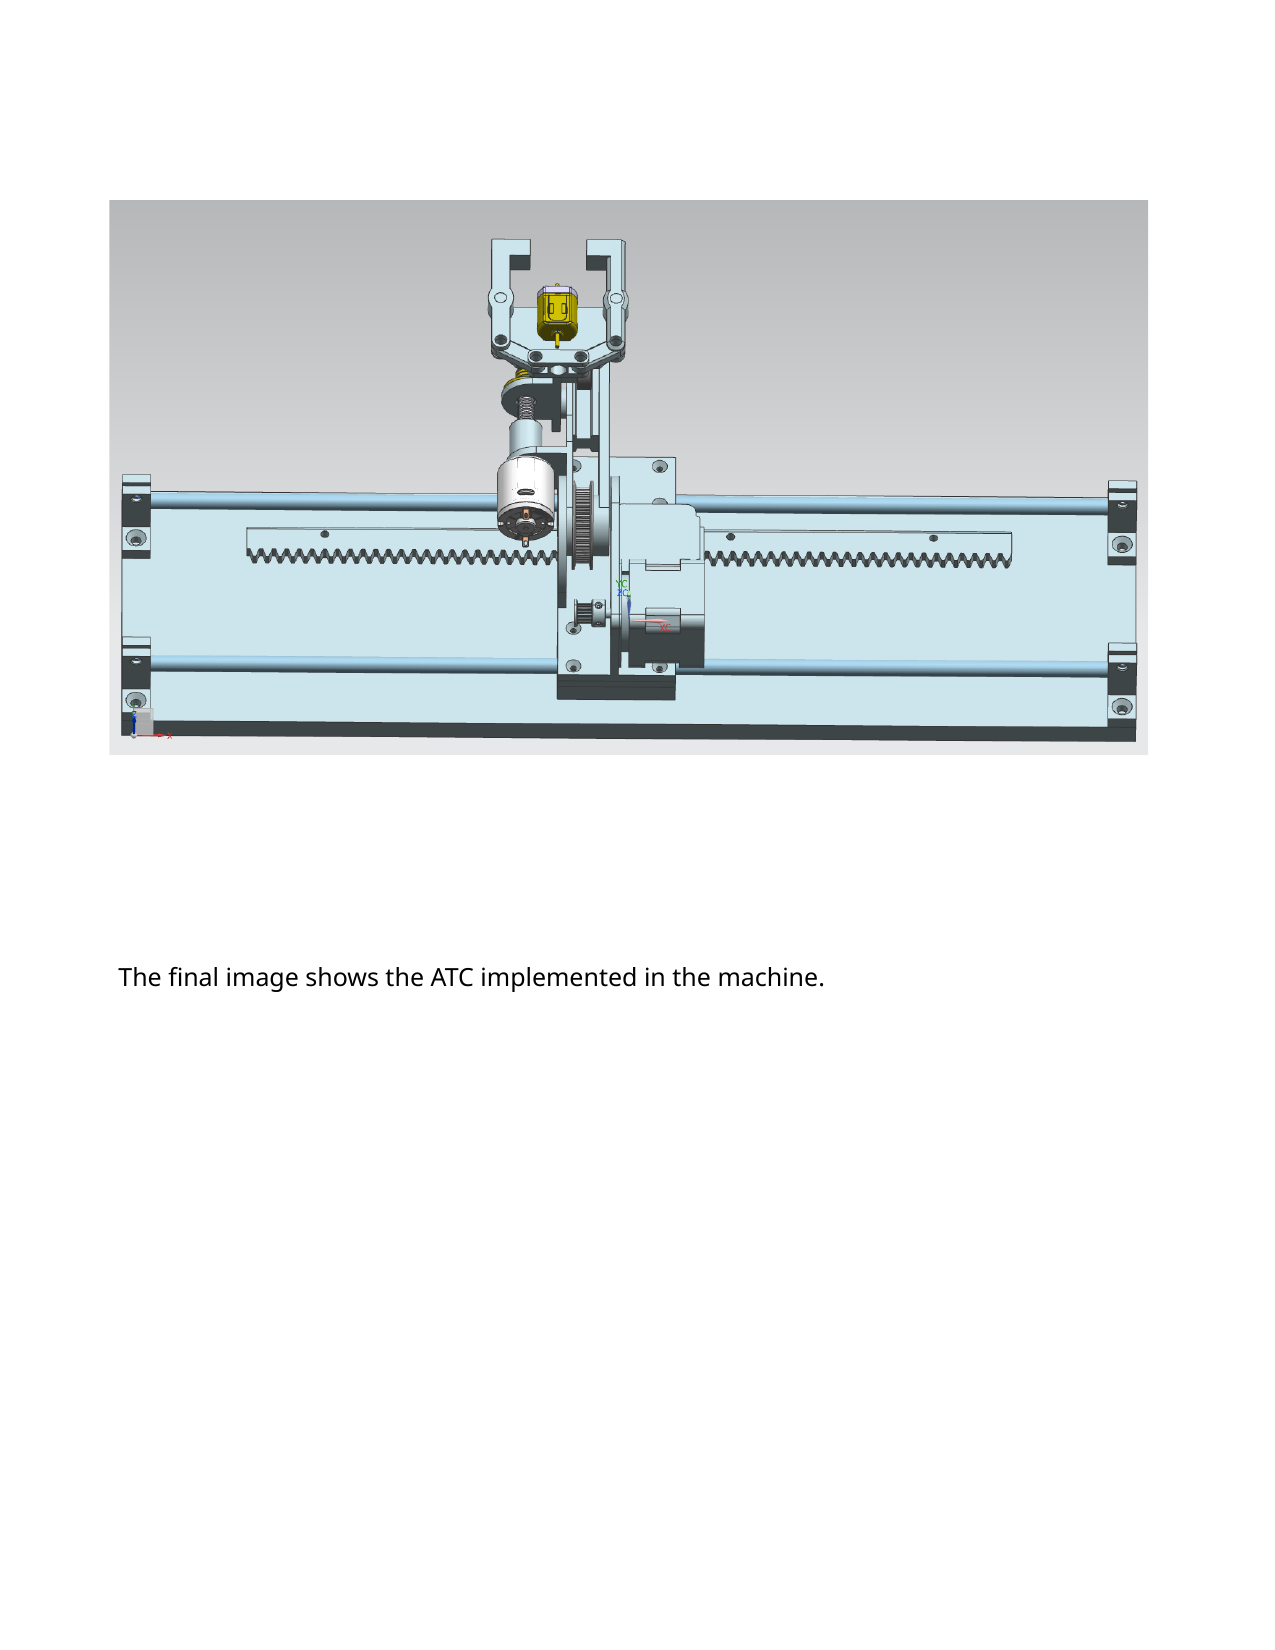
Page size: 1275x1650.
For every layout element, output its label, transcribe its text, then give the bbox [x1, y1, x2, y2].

picture [109, 200, 1149, 755]
text The final image shows the ATC implemented in the machine. [118, 959, 1157, 993]
